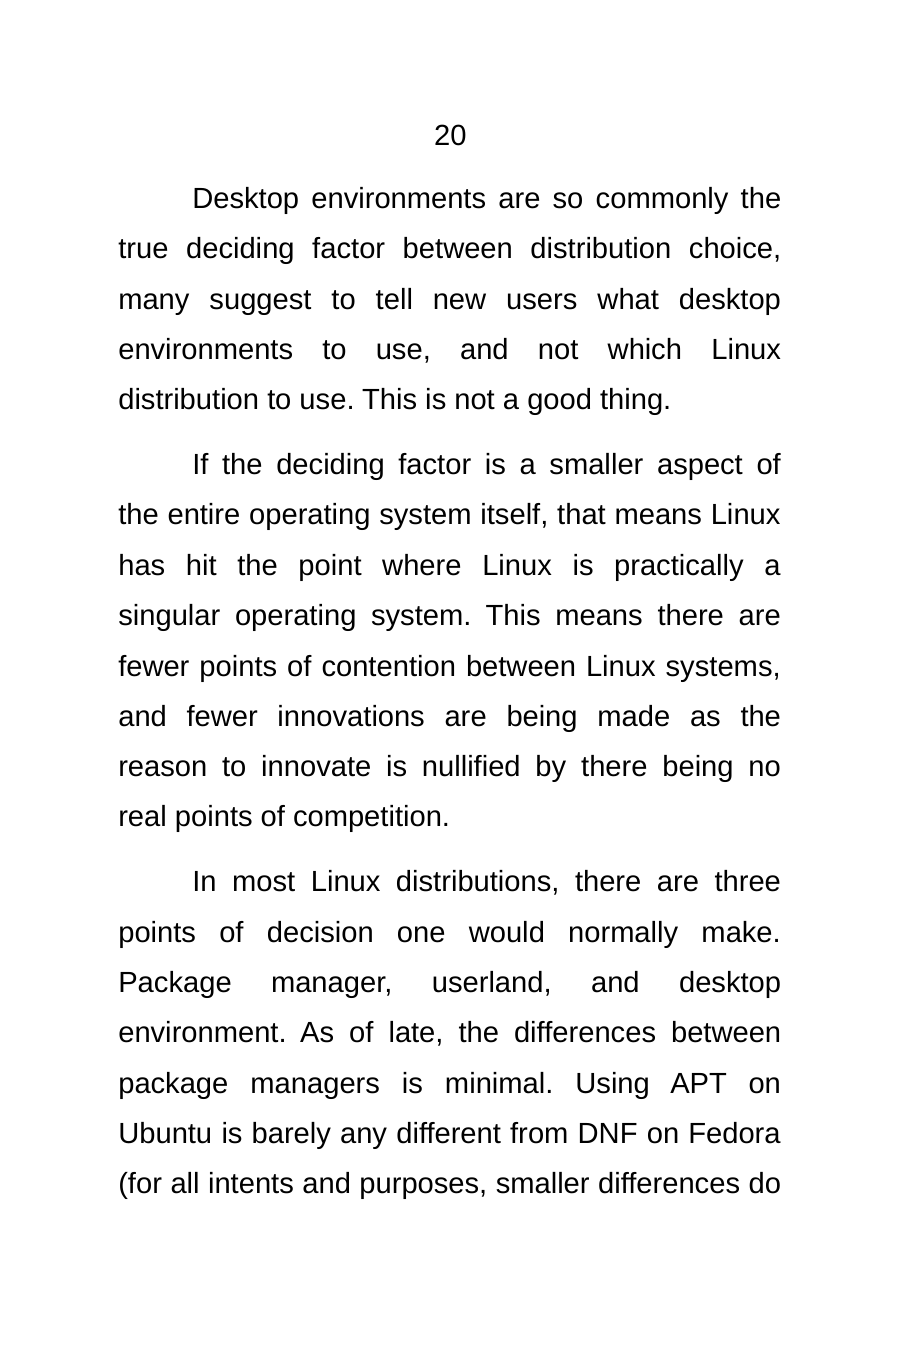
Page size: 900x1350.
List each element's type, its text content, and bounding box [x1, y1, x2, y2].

text In most Linux distributions, there are three points of decision one would normally make. Package manager, userland, and desktop environment. As of late, the differences between package managers is minimal. Using APT on Ubuntu is barely any different from DNF on Fedora (for all intents and purposes, smaller differences do [118, 864, 782, 1200]
text If the deciding factor is a smaller aspect of the entire operating system itself, that means Linux has hit the point where Linux is practically a singular operating system. This means there are fewer points of contention between Linux systems, and fewer innovations are being made as the reason to innovate is nullified by there being no real points of competition. [118, 447, 782, 833]
text Desktop environments are so commonly the true deciding factor between distribution choice, many suggest to tell new users what desktop environments to use, and not which Linux distribution to use. This is not a good thing. [118, 181, 782, 416]
